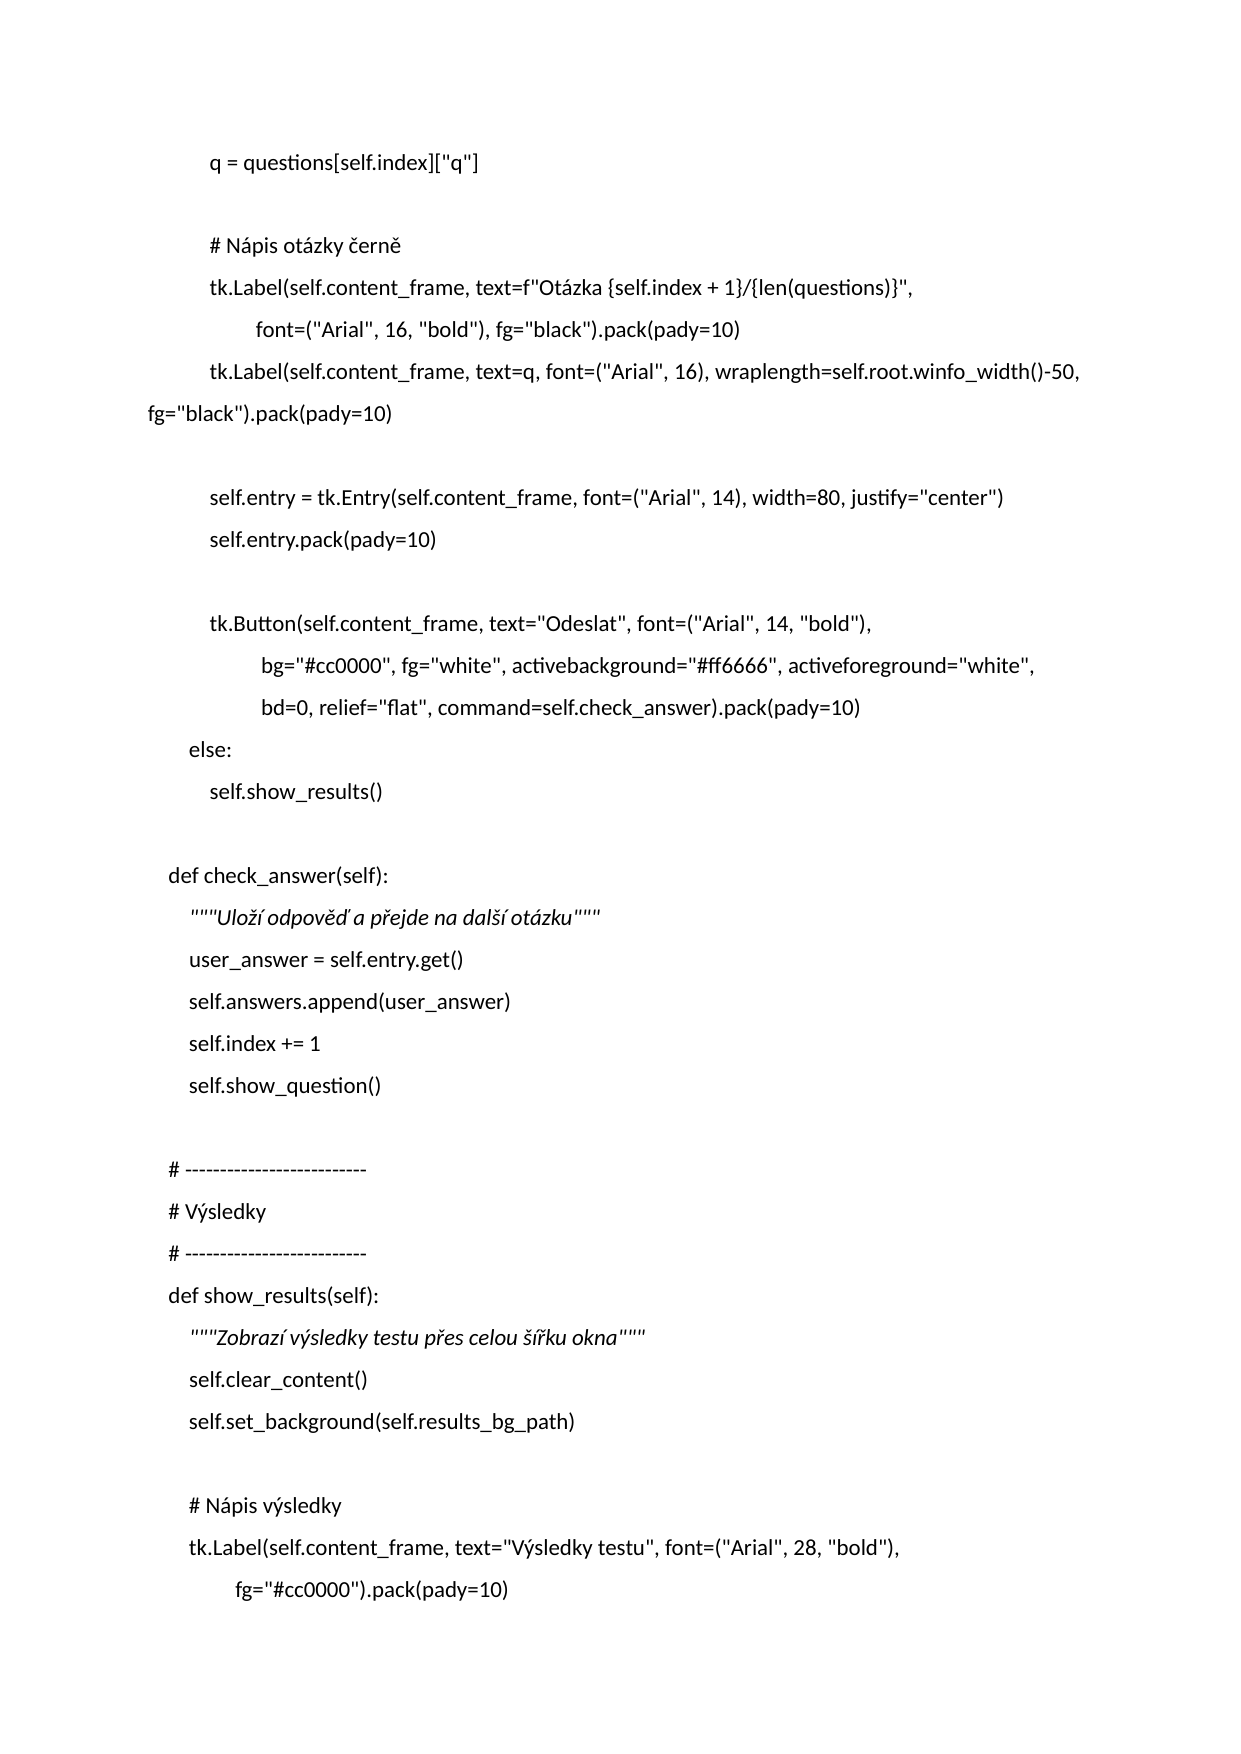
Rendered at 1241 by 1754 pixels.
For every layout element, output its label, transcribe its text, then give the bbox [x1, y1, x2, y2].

text q = questions[self.index]["q"] # Nápis otázky černě tk.Label(self.content_frame, text=f"Otázka {self.index + 1}/{len(questions)}", font=("Arial", 16, "bold"), fg="black").pack(pady=10) tk.Label(self.content_frame, text=q, font=("Arial", 16), wraplength=self.root.winfo_width()-50, fg="black").pack(pady=10) self.entry = tk.Entry(self.content_frame, font=("Arial", 14), width=80, justify="center") self.entry.pack(pady=10) tk.Button(self.content_frame, text="Odeslat", font=("Arial", 14, "bold"), bg="#cc0000", fg="white", activebackground="#ff6666", activeforeground="white", bd=0, relief="flat", command=self.check_answer).pack(pady=10) else: self.show_results() def check_answer(self): """Uloží odpověď a přejde na další otázku""" user_answer = self.entry.get() self.answers.append(user_answer) self.index += 1 self.show_question() # -------------------------- # Výsledky # -------------------------- def show_results(self): """Zobrazí výsledky testu přes celou šířku okna""" self.clear_content() self.set_background(self.results_bg_path) # Nápis výsledky tk.Label(self.content_frame, text="Výsledky testu", font=("Arial", 28, "bold"), fg="#cc0000").pack(pady=10) [148, 148, 1093, 1603]
